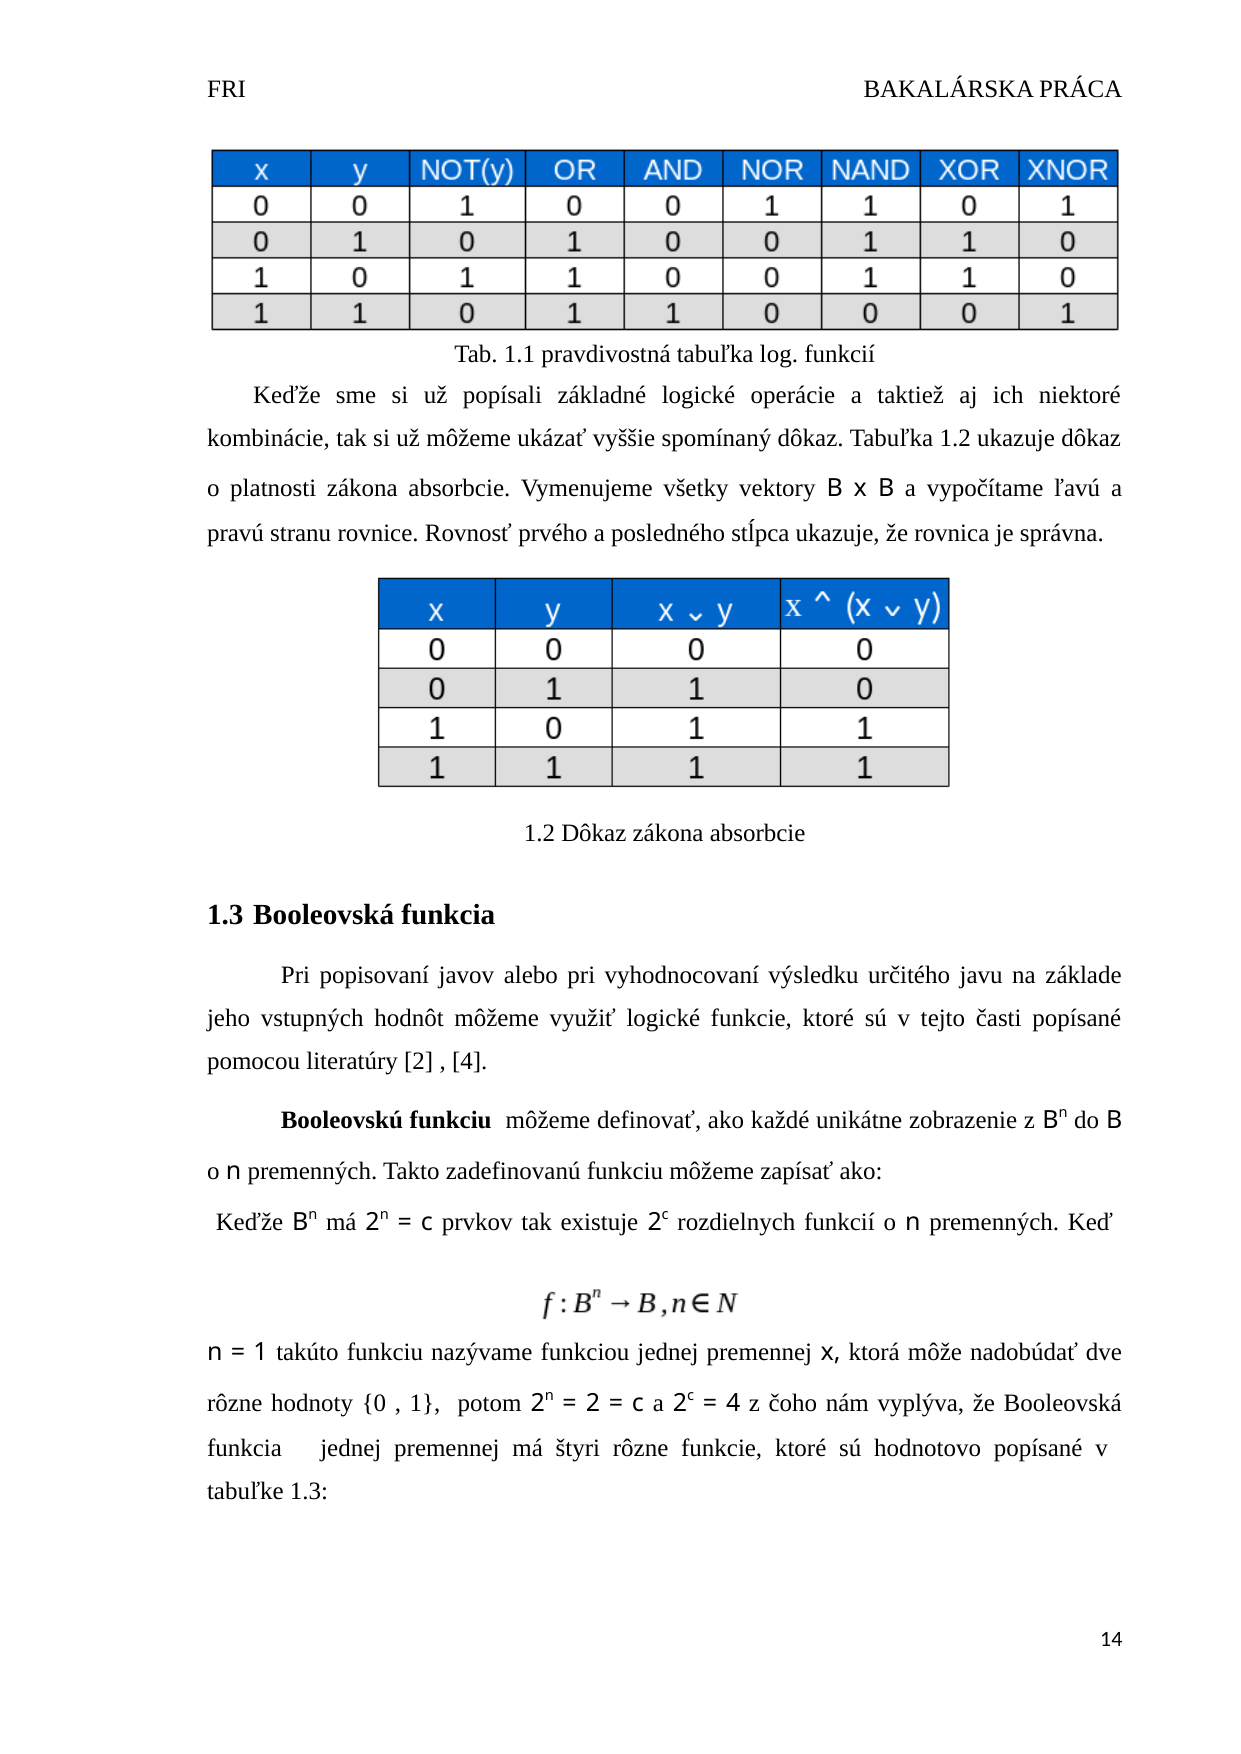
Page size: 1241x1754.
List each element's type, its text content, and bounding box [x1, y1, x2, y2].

subtitle Booleovská funkcia [207, 897, 1122, 931]
text Tab. 1.1 pravdivostná tabuľka log. funkcií [207, 339, 1122, 368]
picture [535, 1276, 755, 1334]
text Booleovskú funkciu môžeme definovať, ako každé unikátne zobrazenie z Bn do B o n premenných. Takto zadefinovanú funkciu môžeme zapísať ako: Keďže Bn má 2n = c prvkov tak existuje 2c rozdielnych funkcií o n premenných. Keď n = 1 takúto funkciu nazývame funkciou jednej premennej x, ktorá môže nadobúdať dve rôzne hodnoty {0 , 1}, potom 2n = 2 = c a 2c = 4 z čoho nám vyplýva, že Booleovská funkcia jednej premennej má štyri rôzne funkcie, ktoré sú hodnotovo popísané v tabuľke 1.3: [207, 1102, 1122, 1505]
picture [206, 147, 1123, 339]
picture [372, 573, 957, 792]
list Keďže sme si už popísali základné logické operácie a taktiež aj ich niektoré kombinácie, tak si už môžeme ukázať vyššie spomínaný dôkaz. Tabuľka 1.2 ukazuje dôkaz o platnosti zákona absorbcie. Vymenujeme všetky vektory B x B a vypočítame ľavú a pravú stranu rovnice. Rovnosť prvého a posledného stĺpca ukazuje, že rovnica je správna. [207, 380, 1122, 546]
text 1.2 Dôkaz zákona absorbcie [207, 573, 1122, 847]
text Pri popisovaní javov alebo pri vyhodnocovaní výsledku určitého javu na základe jeho vstupných hodnôt môžeme využiť logické funkcie, ktoré sú v tejto časti popísané pomocou literatúry [2] , [4]. [207, 960, 1122, 1075]
